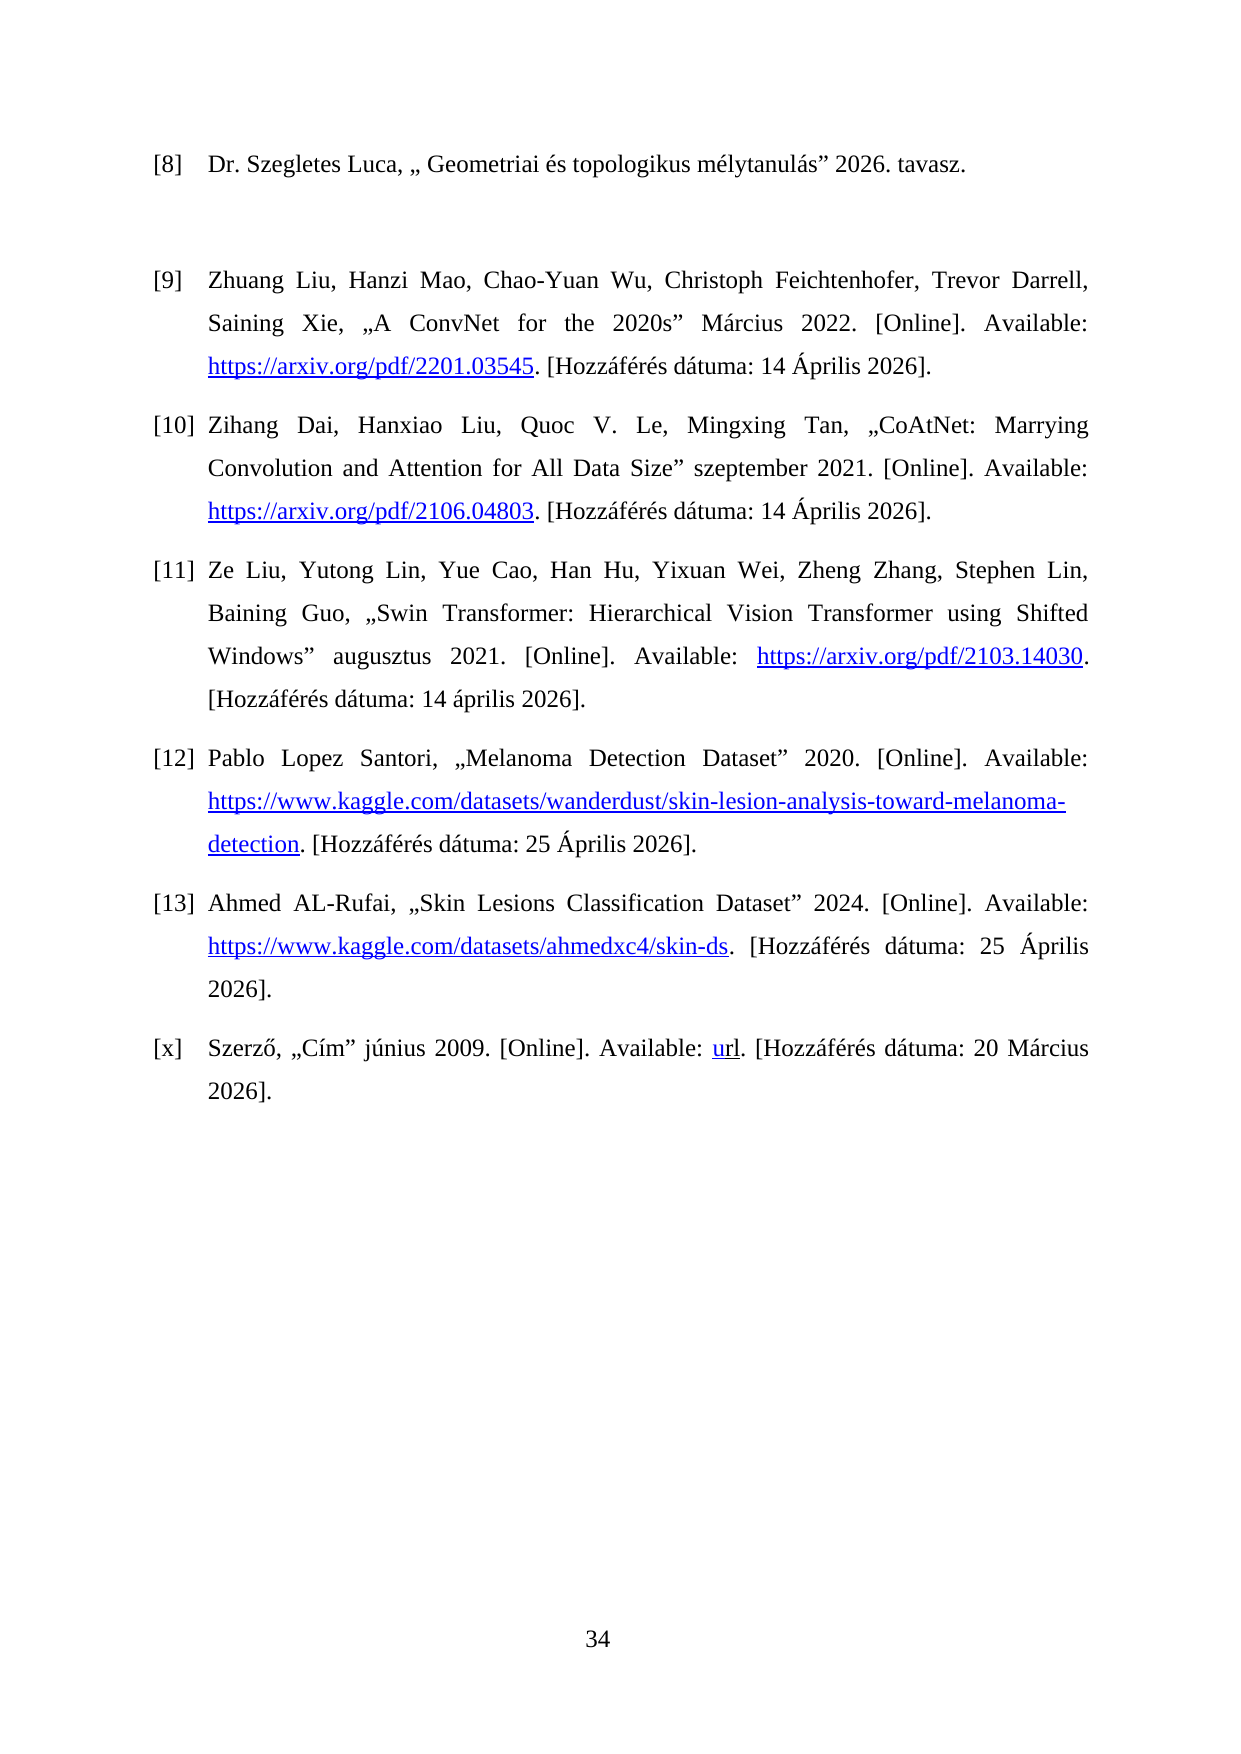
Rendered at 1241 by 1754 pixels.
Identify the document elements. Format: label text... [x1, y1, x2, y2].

table_cell [12] [151, 741, 206, 886]
table_cell Zihang Dai, Hanxiao Liu, Quoc V. Le, Mingxing Tan, „CoAtNet: Marrying Convolution and Attention for All Data Size” szeptember 2021. [Online]. Available: https://arxiv.org/pdf/2106.04803. [Hozzáférés dátuma: 14 Április 2026]. [206, 409, 1091, 553]
table_cell [13] [151, 886, 206, 1031]
table_cell Ze Liu, Yutong Lin, Yue Cao, Han Hu, Yixuan Wei, Zheng Zhang, Stephen Lin, Baining Guo, „Swin Transformer: Hierarchical Vision Transformer using Shifted Windows” augusztus 2021. [Online]. Available: https://arxiv.org/pdf/2103.14030. [Hozzáférés dátuma: 14 április 2026]. [206, 554, 1091, 741]
table_cell [206, 1147, 1091, 1263]
table_cell [x] [151, 1031, 206, 1147]
table_cell Pablo Lopez Santori, „Melanoma Detection Dataset” 2020. [Online]. Available: https://www.kaggle.com/datasets/wanderdust/skin-lesion-analysis-toward-melanoma-detection. [Hozzáférés dátuma: 25 Április 2026]. [206, 741, 1091, 886]
table_cell [9] [151, 264, 206, 408]
table_cell Dr. Szegletes Luca, „ Geometriai és topologikus mélytanulás” 2026. tavasz. [206, 148, 1091, 264]
table_cell Zhuang Liu, Hanzi Mao, Chao-Yuan Wu, Christoph Feichtenhofer, Trevor Darrell, Saining Xie, „A ConvNet for the 2020s” Március 2022. [Online]. Available: https://arxiv.org/pdf/2201.03545. [Hozzáférés dátuma: 14 Április 2026]. [206, 264, 1091, 408]
table_cell [11] [151, 554, 206, 741]
table_cell [151, 1147, 206, 1263]
table_cell [8] [151, 148, 206, 264]
table_cell [10] [151, 409, 206, 553]
table_cell Szerző, „Cím” június 2009. [Online]. Available: url. [Hozzáférés dátuma: 20 Március 2026]. [206, 1031, 1091, 1147]
table_cell Ahmed AL-Rufai, „Skin Lesions Classification Dataset” 2024. [Online]. Available: https://www.kaggle.com/datasets/ahmedxc4/skin-ds. [Hozzáférés dátuma: 25 Április 2026]. [206, 886, 1091, 1031]
